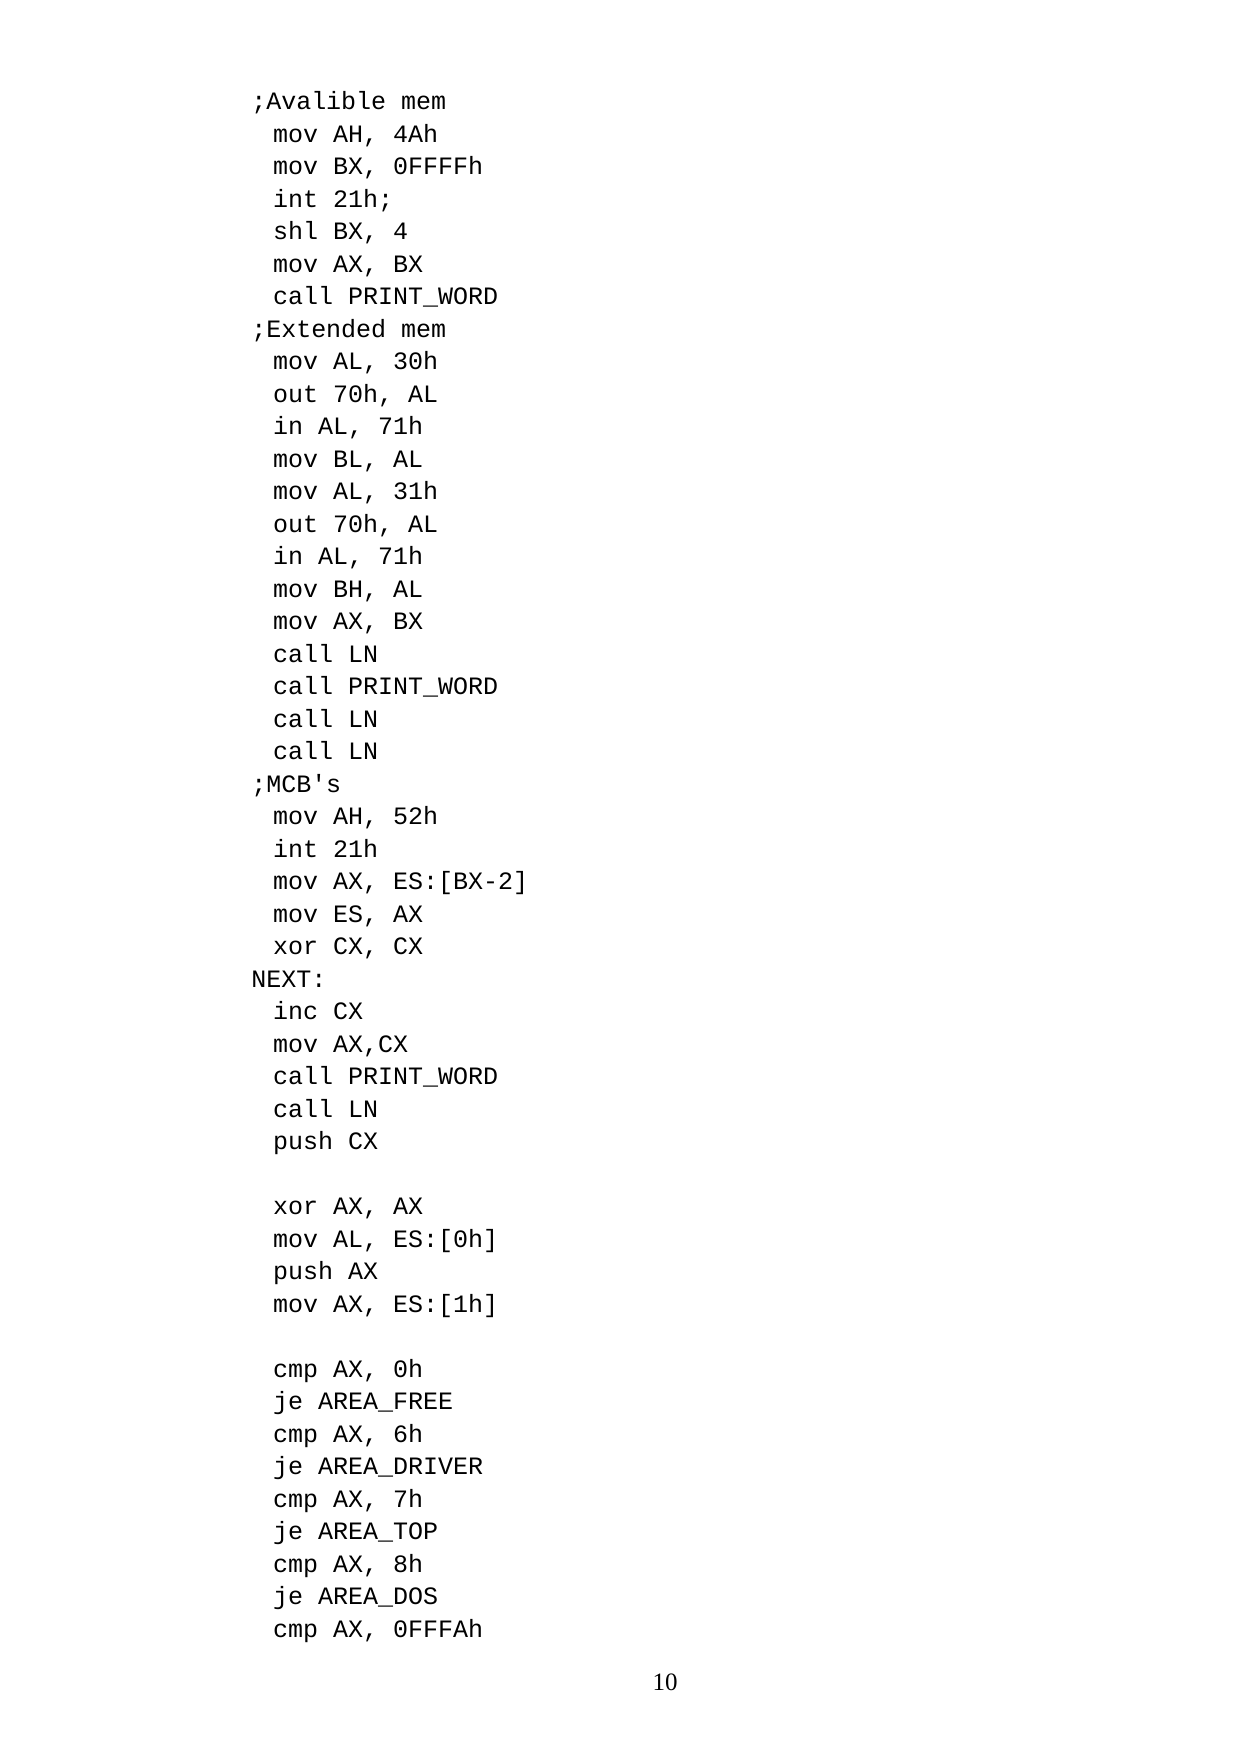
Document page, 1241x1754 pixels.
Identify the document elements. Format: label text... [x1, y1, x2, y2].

text ;MCB's [177, 771, 1152, 799]
text mov AX,CX [177, 1031, 1152, 1059]
text call LN [177, 739, 1152, 767]
text call PRINT_WORD [177, 674, 1152, 702]
text je AREA_TOP [177, 1519, 1152, 1547]
text mov AL, 31h [177, 479, 1152, 507]
text NEXT: [177, 966, 1152, 994]
text mov AX, BX [177, 251, 1152, 279]
text mov ES, AX [177, 901, 1152, 929]
text call LN [177, 1096, 1152, 1124]
text cmp AX, 7h [177, 1486, 1152, 1514]
text mov AH, 4Ah [177, 121, 1152, 149]
text mov BL, AL [177, 446, 1152, 474]
text shl BX, 4 [177, 219, 1152, 247]
text out 70h, AL [177, 511, 1152, 539]
text cmp AX, 8h [177, 1551, 1152, 1579]
text ;Extended mem [177, 316, 1152, 344]
text call LN [177, 641, 1152, 669]
text call LN [177, 706, 1152, 734]
text inc CX [177, 999, 1152, 1027]
text mov AL, 30h [177, 349, 1152, 377]
text mov AX, BX [177, 609, 1152, 637]
text mov BX, 0FFFFh [177, 154, 1152, 182]
text cmp AX, 0h [177, 1356, 1152, 1384]
text call PRINT_WORD [177, 284, 1152, 312]
text out 70h, AL [177, 381, 1152, 409]
text cmp AX, 0FFFAh [177, 1616, 1152, 1644]
text int 21h; [177, 186, 1152, 214]
text xor AX, AX [177, 1194, 1152, 1222]
text ;Avalible mem [177, 89, 1152, 117]
text mov BH, AL [177, 576, 1152, 604]
text push CX [177, 1129, 1152, 1157]
text je AREA_FREE [177, 1389, 1152, 1417]
text mov AH, 52h [177, 804, 1152, 832]
text push AX [177, 1259, 1152, 1287]
text int 21h [177, 836, 1152, 864]
text mov AL, ES:[0h] [177, 1226, 1152, 1254]
text mov AX, ES:[1h] [177, 1291, 1152, 1319]
text je AREA_DOS [177, 1584, 1152, 1612]
text mov AX, ES:[BX-2] [177, 869, 1152, 897]
text call PRINT_WORD [177, 1064, 1152, 1092]
text je AREA_DRIVER [177, 1454, 1152, 1482]
text in AL, 71h [177, 414, 1152, 442]
text in AL, 71h [177, 544, 1152, 572]
text cmp AX, 6h [177, 1421, 1152, 1449]
text xor CX, CX [177, 934, 1152, 962]
